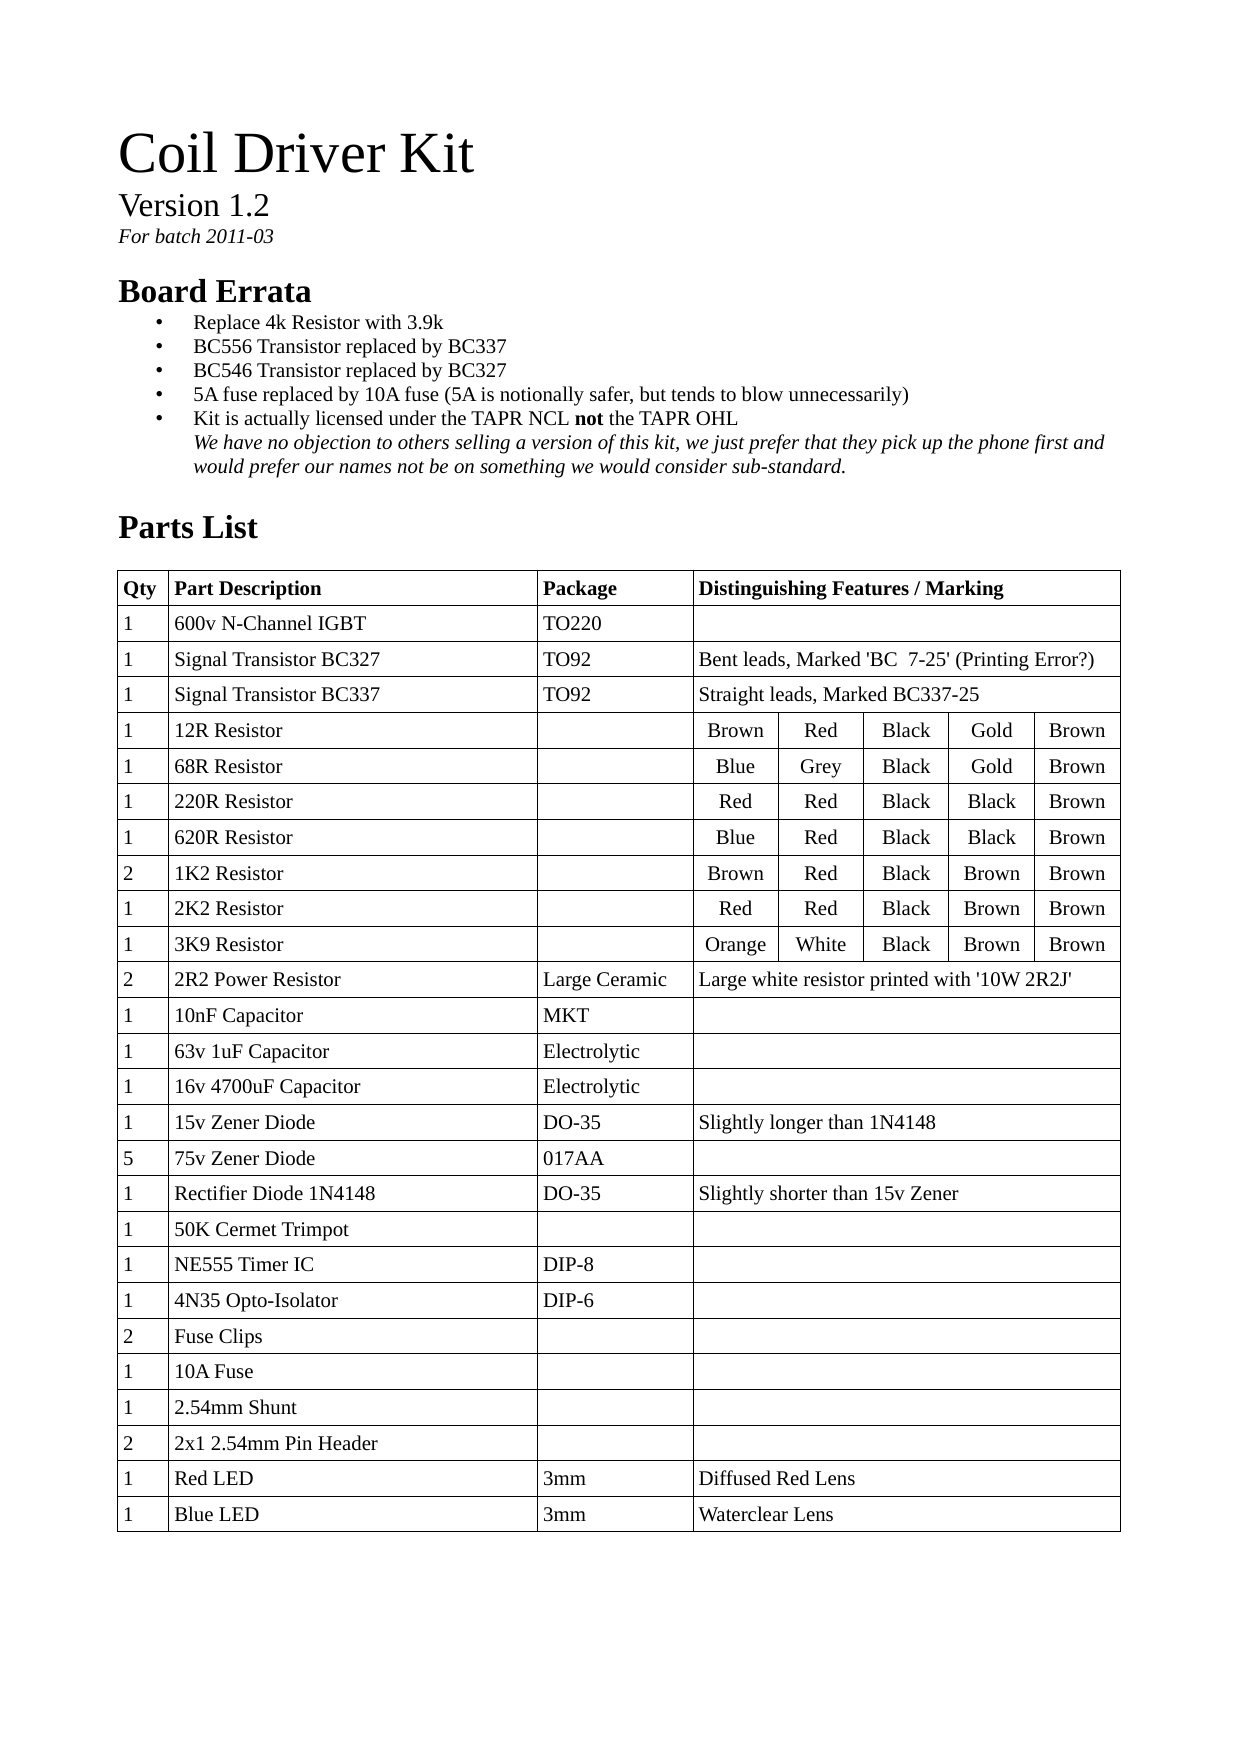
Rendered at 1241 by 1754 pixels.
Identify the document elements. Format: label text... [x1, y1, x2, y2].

table_cell Black [864, 820, 948, 854]
table_cell Brown [949, 856, 1034, 890]
table_cell DIP-6 [538, 1283, 693, 1318]
table_cell [694, 1283, 1120, 1318]
table_cell 1 [118, 1034, 168, 1068]
table_cell DIP-8 [538, 1247, 693, 1282]
table_cell Brown [694, 856, 778, 890]
table_cell 600v N-Channel IGBT [169, 606, 537, 641]
table_cell Brown [1035, 856, 1120, 890]
table_cell 1 [118, 1461, 168, 1496]
table_cell 620R Resistor [169, 820, 537, 854]
table_header Distinguishing Features / Marking [694, 571, 1120, 605]
table_cell Brown [1035, 891, 1120, 926]
table_cell Red [779, 856, 863, 890]
table_cell 2.54mm Shunt [169, 1390, 537, 1424]
list BC546 Transistor replaced by BC327 [156, 358, 1122, 382]
table_cell Rectifier Diode 1N4148 [169, 1176, 537, 1211]
table_cell 68R Resistor [169, 749, 537, 783]
table_cell Blue LED [169, 1497, 537, 1531]
table_cell Large Ceramic [538, 962, 693, 997]
table_cell 1 [118, 1390, 168, 1424]
table_cell Brown [1035, 927, 1120, 961]
table_header Qty [118, 571, 168, 605]
table_cell 2x1 2.54mm Pin Header [169, 1426, 537, 1460]
table_cell [538, 1319, 693, 1353]
table_cell Diffused Red Lens [694, 1461, 1120, 1496]
table_cell Brown [1035, 713, 1120, 748]
table_cell Black [949, 784, 1034, 819]
table_cell Slightly longer than 1N4148 [694, 1105, 1120, 1139]
table_cell [694, 1319, 1120, 1353]
table_cell [694, 606, 1120, 641]
table_cell Red [779, 784, 863, 819]
table_cell [694, 1354, 1120, 1389]
table_cell 1 [118, 1105, 168, 1139]
table_cell Fuse Clips [169, 1319, 537, 1353]
table_cell [694, 1247, 1120, 1282]
list BC556 Transistor replaced by BC337 [156, 334, 1122, 358]
table_cell 63v 1uF Capacitor [169, 1034, 537, 1068]
list Kit is actually licensed under the TAPR NCL not the TAPR OHL We have no objection to others selling a version of this kit, we just prefer that they pick up the phone first and would prefer our names not be on something we would consider sub-standard. [156, 406, 1122, 478]
text Coil Driver Kit [118, 118, 1122, 185]
table_cell Gold [949, 749, 1034, 783]
table_cell [694, 1069, 1120, 1104]
table_cell [694, 1426, 1120, 1460]
table_cell [694, 1212, 1120, 1246]
table_cell [538, 784, 693, 819]
table_cell [694, 1141, 1120, 1175]
table_cell Red [779, 713, 863, 748]
text Version 1.2 [118, 185, 1122, 223]
table_cell [538, 1354, 693, 1389]
table_cell 10A Fuse [169, 1354, 537, 1389]
table_cell 1 [118, 606, 168, 641]
table_cell Brown [1035, 784, 1120, 819]
table_cell Red [779, 891, 863, 926]
table_cell Red [694, 784, 778, 819]
table_cell 017AA [538, 1141, 693, 1175]
table_cell [694, 1390, 1120, 1424]
table_cell 2 [118, 1319, 168, 1353]
table_cell Brown [949, 927, 1034, 961]
table_cell 1K2 Resistor [169, 856, 537, 890]
table_cell Brown [694, 713, 778, 748]
table_cell 1 [118, 998, 168, 1033]
table_cell 3K9 Resistor [169, 927, 537, 961]
table_cell 1 [118, 820, 168, 854]
table_cell 10nF Capacitor [169, 998, 537, 1033]
table_cell 1 [118, 1176, 168, 1211]
table_header Package [538, 571, 693, 605]
table_cell 12R Resistor [169, 713, 537, 748]
table_cell TO220 [538, 606, 693, 641]
table_cell [538, 749, 693, 783]
table_cell Red LED [169, 1461, 537, 1496]
table_cell [538, 891, 693, 926]
list Replace 4k Resistor with 3.9k [156, 310, 1122, 334]
table_cell Bent leads, Marked 'BC 7-25' (Printing Error?) [694, 642, 1120, 676]
table_cell Waterclear Lens [694, 1497, 1120, 1531]
table_cell 1 [118, 1354, 168, 1389]
table_cell 1 [118, 642, 168, 676]
table_cell Slightly shorter than 15v Zener [694, 1176, 1120, 1211]
table_cell White [779, 927, 863, 961]
table_cell Grey [779, 749, 863, 783]
table_cell Red [779, 820, 863, 854]
table_cell [694, 998, 1120, 1033]
table_cell 50K Cermet Trimpot [169, 1212, 537, 1246]
table_cell Straight leads, Marked BC337-25 [694, 677, 1120, 712]
table_cell 1 [118, 713, 168, 748]
table_cell Blue [694, 820, 778, 854]
table_cell 1 [118, 927, 168, 961]
table_cell 3mm [538, 1497, 693, 1531]
table_cell 1 [118, 784, 168, 819]
table_cell 1 [118, 677, 168, 712]
table_cell Signal Transistor BC327 [169, 642, 537, 676]
list 5A fuse replaced by 10A fuse (5A is notionally safer, but tends to blow unnecessarily) [156, 382, 1122, 406]
table_cell 2K2 Resistor [169, 891, 537, 926]
table_cell Gold [949, 713, 1034, 748]
table_cell DO-35 [538, 1176, 693, 1211]
table_cell [538, 713, 693, 748]
table_cell 1 [118, 1069, 168, 1104]
table_cell [538, 927, 693, 961]
table_cell Black [864, 927, 948, 961]
table_cell [538, 1426, 693, 1460]
table_cell 4N35 Opto-Isolator [169, 1283, 537, 1318]
table_cell 1 [118, 891, 168, 926]
table_cell DO-35 [538, 1105, 693, 1139]
table_cell [538, 820, 693, 854]
table_cell Black [949, 820, 1034, 854]
table_cell Black [864, 891, 948, 926]
table_cell 2 [118, 962, 168, 997]
table_cell 1 [118, 749, 168, 783]
table_cell 2 [118, 856, 168, 890]
text Board Errata [118, 272, 1122, 310]
table_cell 1 [118, 1212, 168, 1246]
text For batch 2011-03 [118, 223, 1122, 248]
table_header Part Description [169, 571, 537, 605]
table_cell Red [694, 891, 778, 926]
table_cell 2 [118, 1426, 168, 1460]
table_cell Black [864, 784, 948, 819]
table_cell Brown [949, 891, 1034, 926]
table_cell Electrolytic [538, 1069, 693, 1104]
table_cell 1 [118, 1247, 168, 1282]
table_cell Signal Transistor BC337 [169, 677, 537, 712]
table_cell [538, 1390, 693, 1424]
table_cell 220R Resistor [169, 784, 537, 819]
table_cell 16v 4700uF Capacitor [169, 1069, 537, 1104]
table_cell 75v Zener Diode [169, 1141, 537, 1175]
table_cell Brown [1035, 749, 1120, 783]
table_cell 5 [118, 1141, 168, 1175]
table_cell MKT [538, 998, 693, 1033]
table_cell 1 [118, 1497, 168, 1531]
text Parts List [118, 507, 1122, 546]
table_cell Large white resistor printed with '10W 2R2J' [694, 962, 1120, 997]
table_cell 2R2 Power Resistor [169, 962, 537, 997]
table_cell Black [864, 749, 948, 783]
table_cell Blue [694, 749, 778, 783]
table_cell Black [864, 856, 948, 890]
table_cell 3mm [538, 1461, 693, 1496]
table_cell TO92 [538, 642, 693, 676]
table_cell [538, 856, 693, 890]
table_cell Electrolytic [538, 1034, 693, 1068]
table_cell [538, 1212, 693, 1246]
table_cell Black [864, 713, 948, 748]
table_cell 1 [118, 1283, 168, 1318]
table_cell Brown [1035, 820, 1120, 854]
table_cell Orange [694, 927, 778, 961]
table_cell [694, 1034, 1120, 1068]
table_cell NE555 Timer IC [169, 1247, 537, 1282]
table_cell TO92 [538, 677, 693, 712]
table_cell 15v Zener Diode [169, 1105, 537, 1139]
